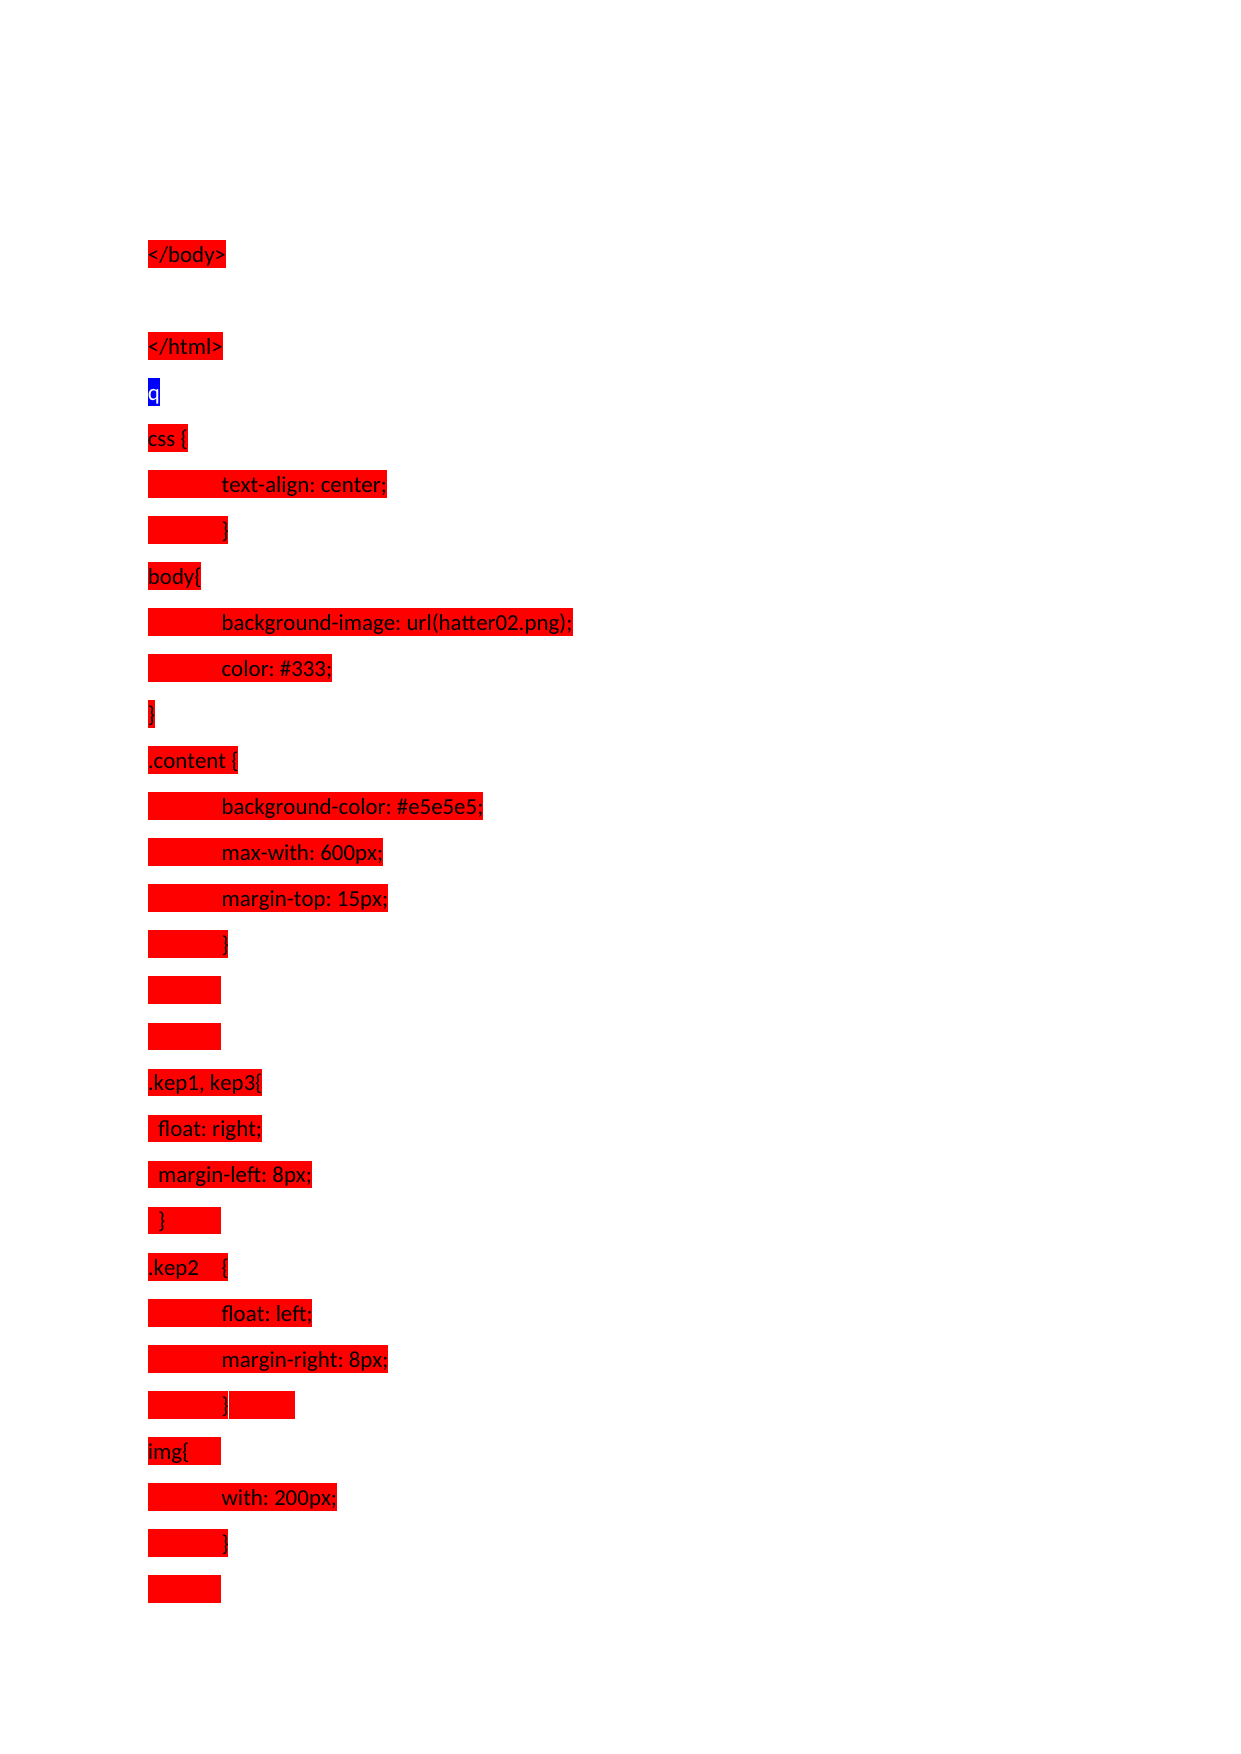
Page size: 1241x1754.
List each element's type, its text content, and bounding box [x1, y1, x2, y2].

text } [148, 1207, 1093, 1234]
text margin-top: 15px; [148, 884, 1093, 912]
text } [148, 1529, 1093, 1557]
text color: #333; [148, 654, 1093, 682]
text css { [148, 424, 1093, 452]
text text-align: center; [148, 470, 1093, 498]
text float: left; [148, 1299, 1093, 1327]
text } [148, 700, 1093, 728]
text margin-left: 8px; [148, 1161, 1093, 1188]
text background-image: url(hatter02.png); [148, 608, 1093, 636]
text q [148, 378, 1093, 406]
text img{ [148, 1437, 1093, 1465]
text .kep2 { [148, 1253, 1093, 1281]
text max-with: 600px; [148, 838, 1093, 866]
text with: 200px; [148, 1483, 1093, 1511]
text </html> [148, 332, 1093, 360]
text body{ [148, 562, 1093, 590]
text .content { [148, 746, 1093, 774]
text } [148, 516, 1093, 544]
text } [148, 930, 1093, 958]
text float: right; [148, 1114, 1093, 1142]
text </body> [148, 240, 1093, 268]
text margin-right: 8px; [148, 1345, 1093, 1373]
text .kep1, kep3{ [148, 1068, 1093, 1096]
text background-color: #e5e5e5; [148, 792, 1093, 820]
text } [148, 1391, 1093, 1419]
